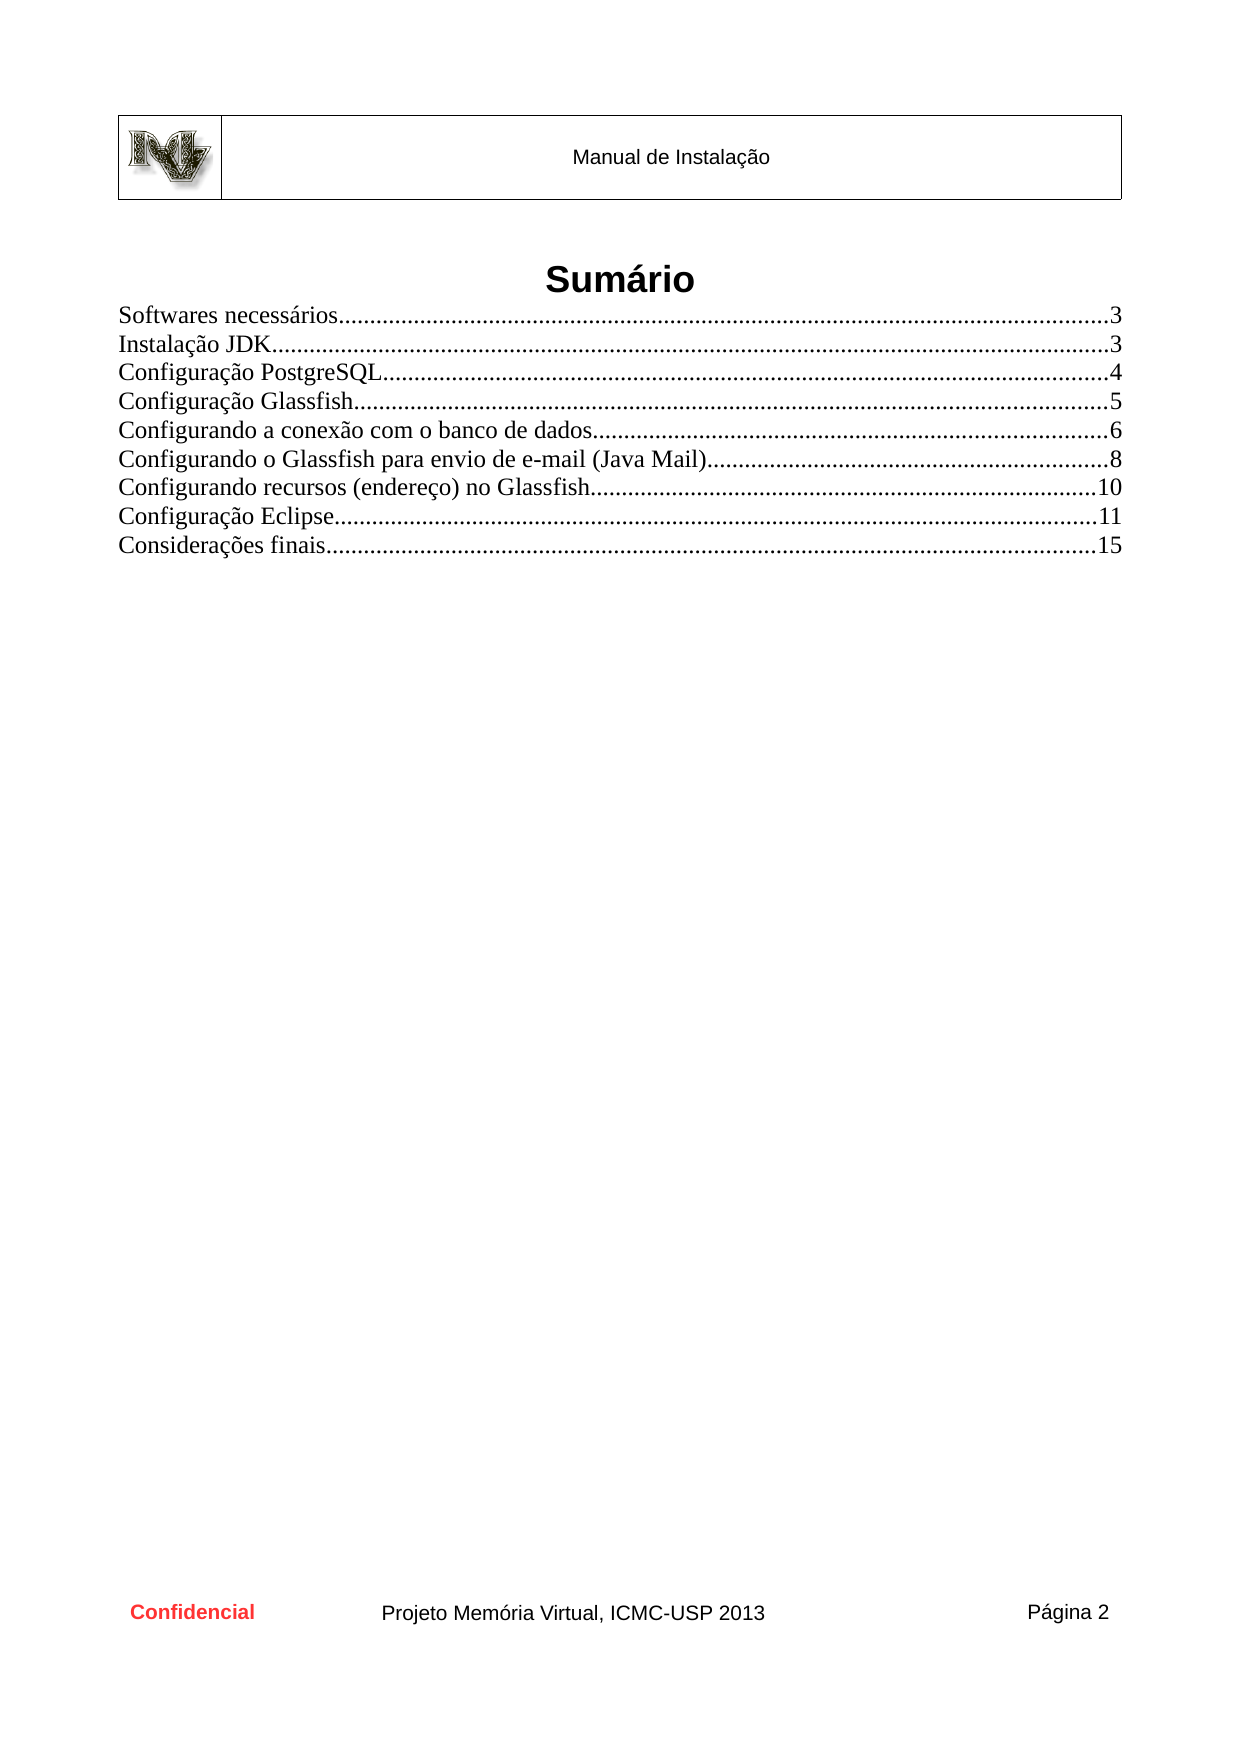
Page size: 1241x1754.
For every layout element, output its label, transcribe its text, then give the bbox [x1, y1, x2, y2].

text Configuração Glassfish 5 [118, 386, 1122, 415]
text Considerações finais 15 [118, 530, 1122, 559]
text Configurando o Glassfish para envio de e-mail (Java Mail) 8 [118, 444, 1122, 472]
text Configurando a conexão com o banco de dados 6 [118, 415, 1122, 444]
subtitle Sumário [118, 257, 1122, 300]
text Configuração Eclipse 11 [118, 501, 1122, 530]
text Configuração PostgreSQL 4 [118, 357, 1122, 386]
text Instalação JDK 3 [118, 329, 1122, 357]
picture [123, 118, 214, 194]
text Softwares necessários 3 [118, 300, 1122, 329]
text Configurando recursos (endereço) no Glassfish 10 [118, 472, 1122, 501]
